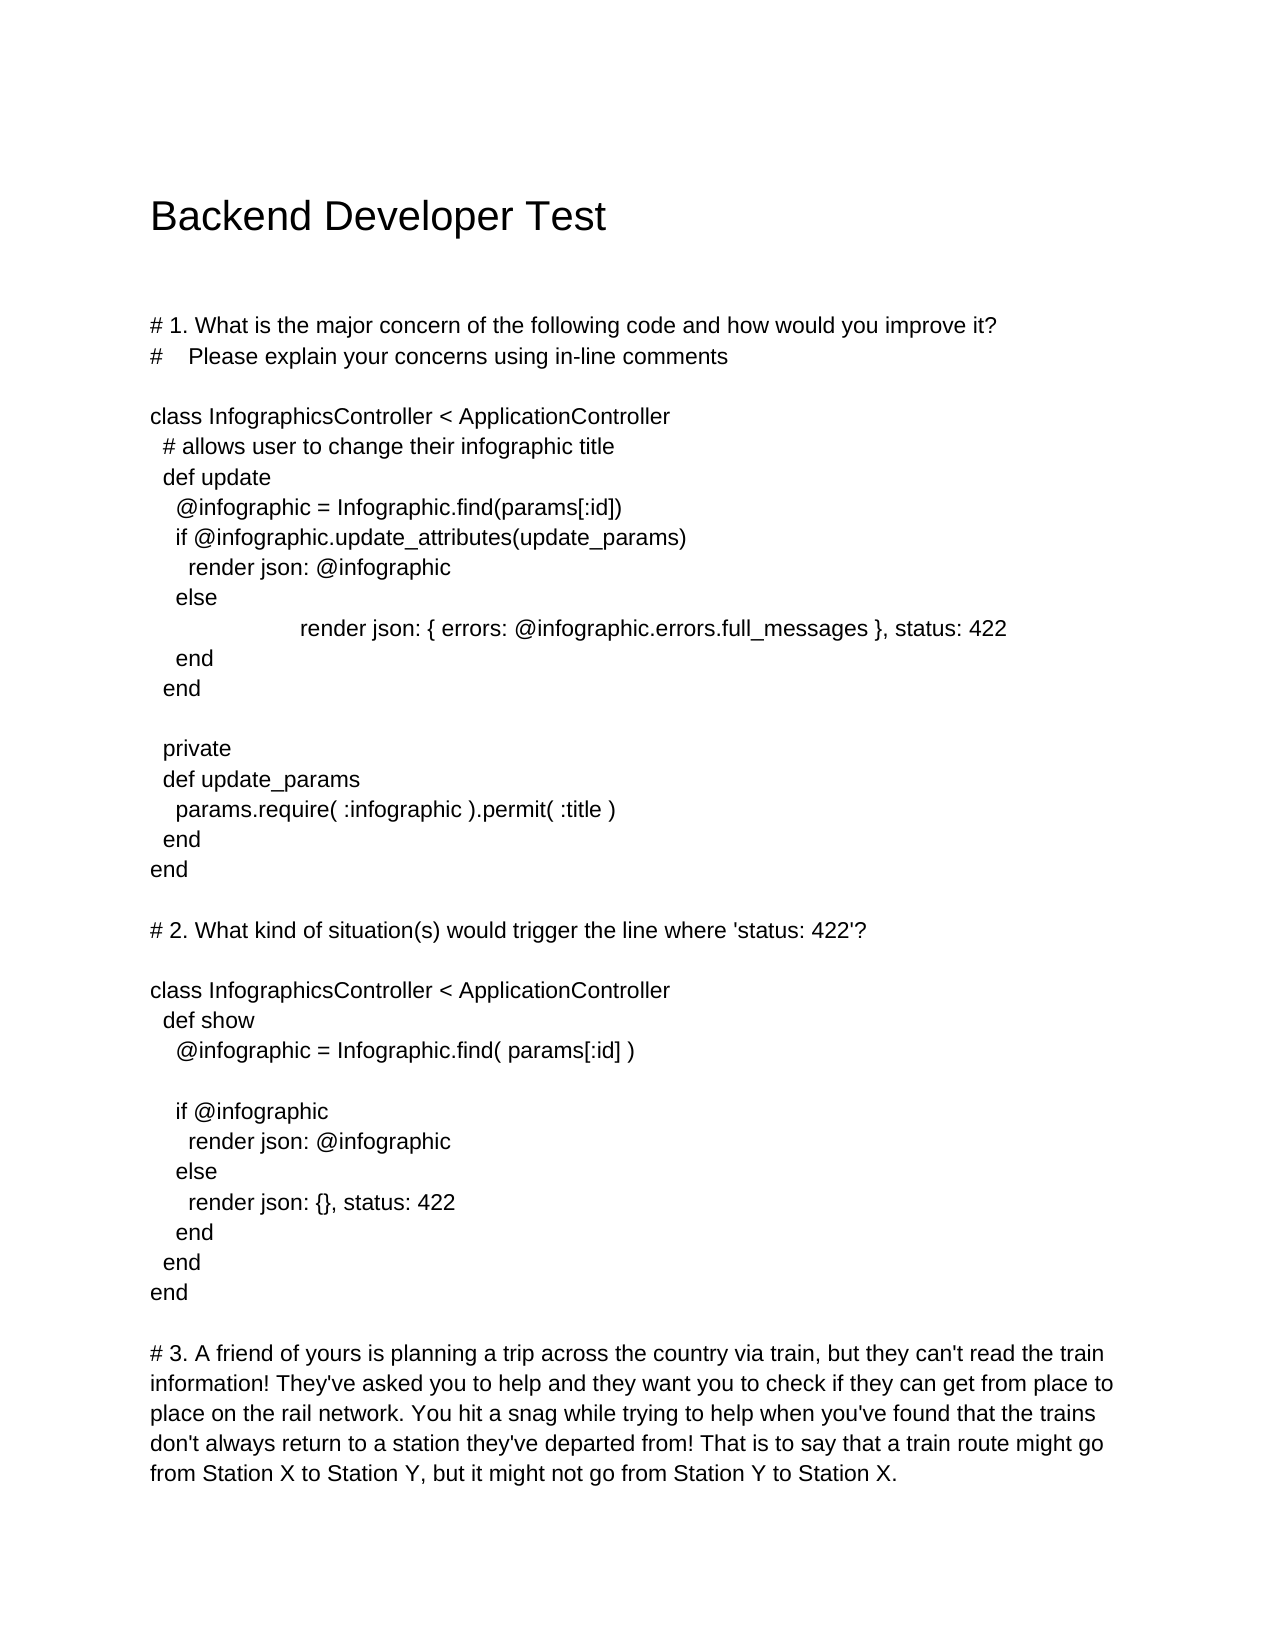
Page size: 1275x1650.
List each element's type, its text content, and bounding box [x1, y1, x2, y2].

text # 1. What is the major concern of the following code and how would you improve it? # Please explain your concerns using in-line comments class InfographicsController < ApplicationController # allows user to change their infographic title def update @infographic = Infographic.find(params[:id]) if @infographic.update_attributes(update_params) render json: @infographic else render json: { errors: @infographic.errors.full_messages }, status: 422 end end private def update_params params.require( :infographic ).permit( :title ) end end # 2. What kind of situation(s) would trigger the line where 'status: 422'? class InfographicsController < ApplicationController def show @infographic = Infographic.find( params[:id] ) if @infographic render json: @infographic else render json: {}, status: 422 end end end # 3. A friend of yours is planning a trip across the country via train, but they can't read the train information! They've asked you to help and they want you to check if they can get from place to place on the rail network. You hit a snag while trying to help when you've found that the trains don't always return to a station they've departed from! That is to say that a train route might go from Station X to Station Y, but it might not go from Station Y to Station X. [150, 312, 1125, 1487]
subtitle Backend Developer Test [150, 192, 1125, 239]
